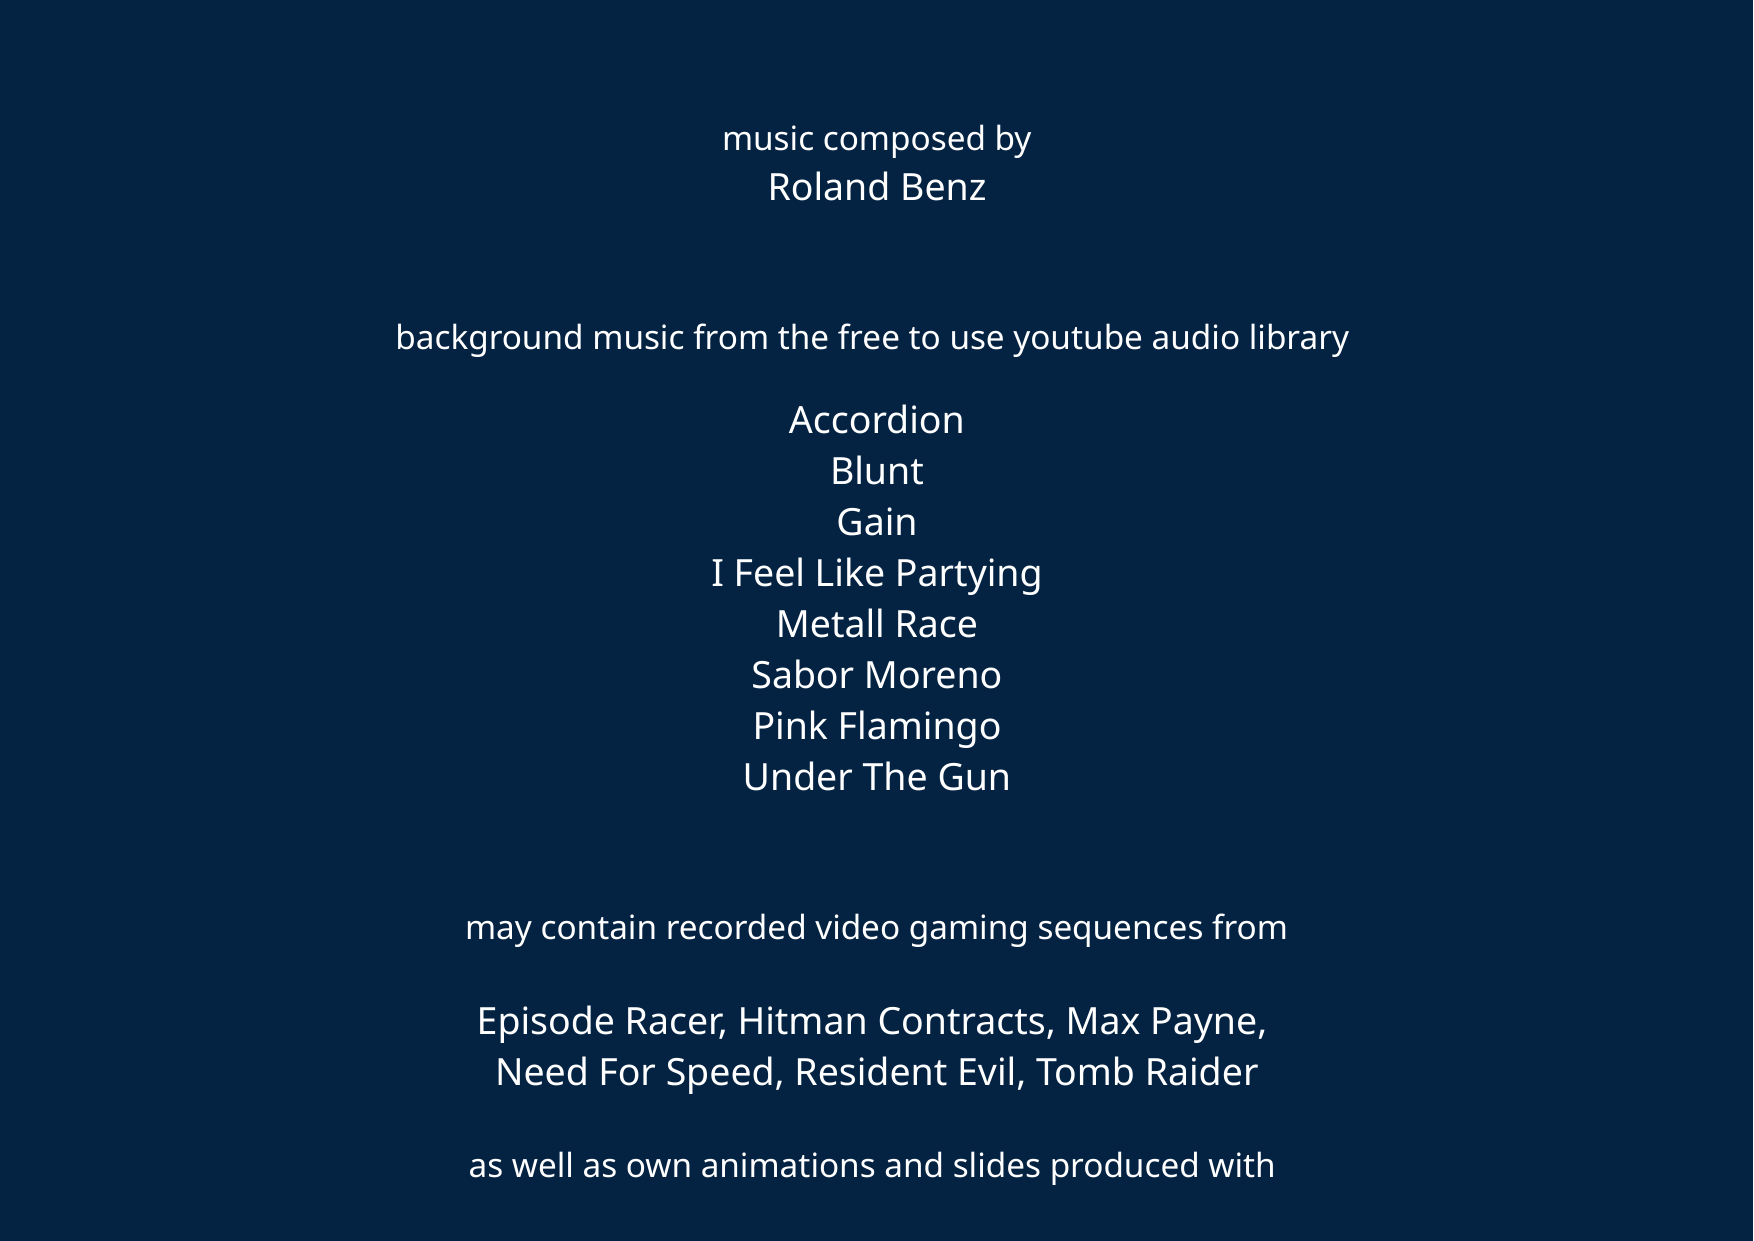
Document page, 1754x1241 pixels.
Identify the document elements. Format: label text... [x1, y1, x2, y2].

text Sabor Moreno [0, 648, 1753, 699]
text Episode Racer, Hitman Contracts, Max Payne, [0, 994, 1753, 1046]
text may contain recorded video gaming sequences from [0, 904, 1753, 949]
text I Feel Like Partying [0, 546, 1753, 597]
text Roland Benz [0, 160, 1753, 211]
text background music from the free to use youtube audio library [0, 314, 1753, 359]
text Blunt [0, 444, 1753, 495]
text Need For Speed, Resident Evil, Tomb Raider [0, 1046, 1753, 1097]
text Gain [0, 495, 1753, 546]
text Pink Flamingo [0, 699, 1753, 750]
text as well as own animations and slides produced with [0, 1142, 1753, 1187]
text Metall Race [0, 597, 1753, 648]
text Accordion [0, 393, 1753, 444]
text music composed by [0, 115, 1753, 160]
text Under The Gun [0, 750, 1753, 801]
